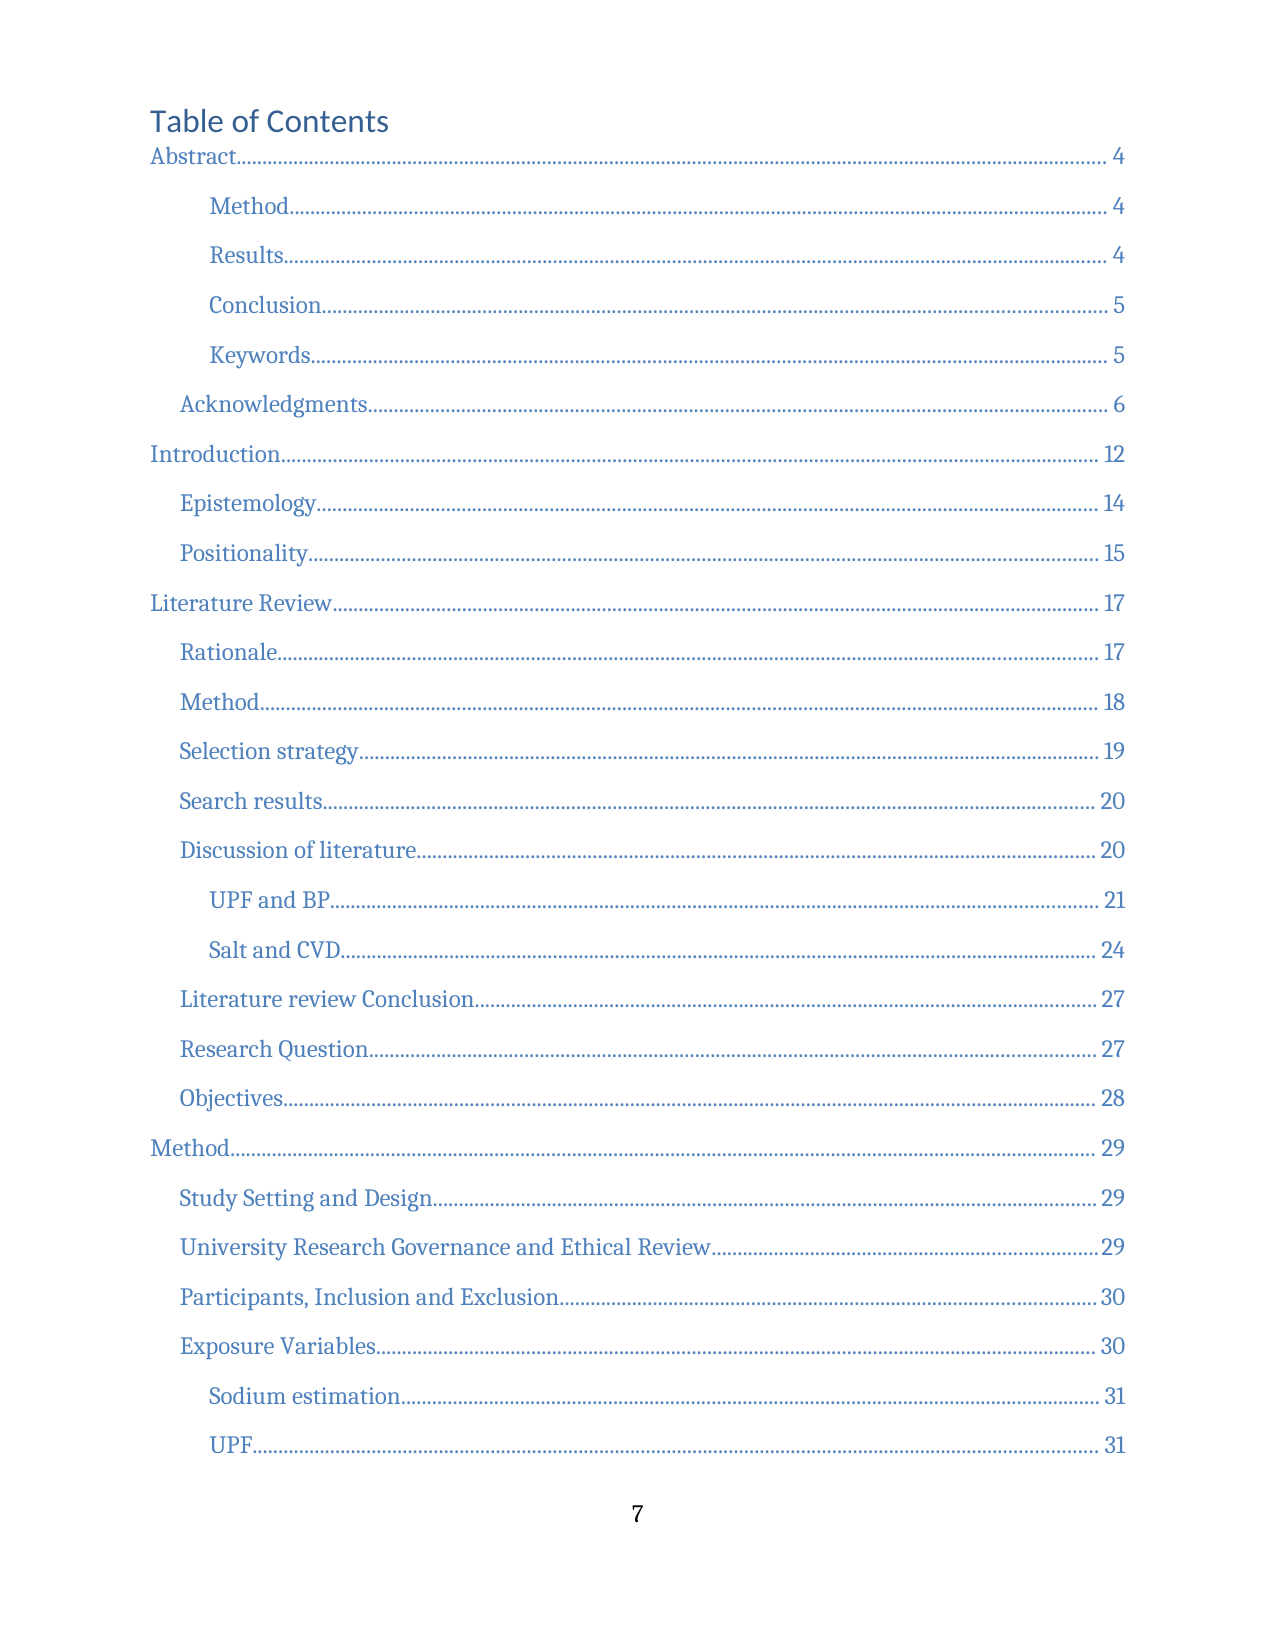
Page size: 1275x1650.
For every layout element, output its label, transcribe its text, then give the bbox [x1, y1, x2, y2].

text UPF and BP 21 [209, 886, 1125, 915]
text Literature Review 17 [150, 588, 1125, 617]
text Objectives 28 [179, 1084, 1125, 1113]
text Selection strategy 19 [179, 737, 1125, 766]
text Discussion of literature 20 [179, 836, 1125, 865]
text Sodium estimation 31 [209, 1382, 1125, 1411]
text Salt and CVD 24 [209, 936, 1125, 964]
text Method 4 [209, 192, 1125, 221]
text UPF 31 [209, 1431, 1125, 1460]
text Research Question 27 [179, 1035, 1125, 1063]
text University Research Governance and Ethical Review 29 [179, 1233, 1125, 1262]
text Acknowledgments 6 [179, 390, 1125, 419]
text Epistemology 14 [179, 489, 1125, 518]
text Literature review Conclusion 27 [179, 985, 1125, 1014]
text Introduction 12 [150, 440, 1125, 468]
text Positionality 15 [179, 539, 1125, 568]
subtitle Table of Contents [150, 100, 1125, 141]
text Participants, Inclusion and Exclusion 30 [179, 1283, 1125, 1311]
text Study Setting and Design 29 [179, 1183, 1125, 1212]
text Exposure Variables 30 [179, 1332, 1125, 1361]
text Results 4 [209, 241, 1125, 270]
text Method 18 [179, 688, 1125, 716]
text Conclusion 5 [209, 291, 1125, 320]
text Search results 20 [179, 787, 1125, 816]
text Keywords 5 [209, 341, 1125, 369]
text Rationale 17 [179, 638, 1125, 667]
text Method 29 [150, 1134, 1125, 1163]
text Abstract 4 [150, 142, 1125, 171]
